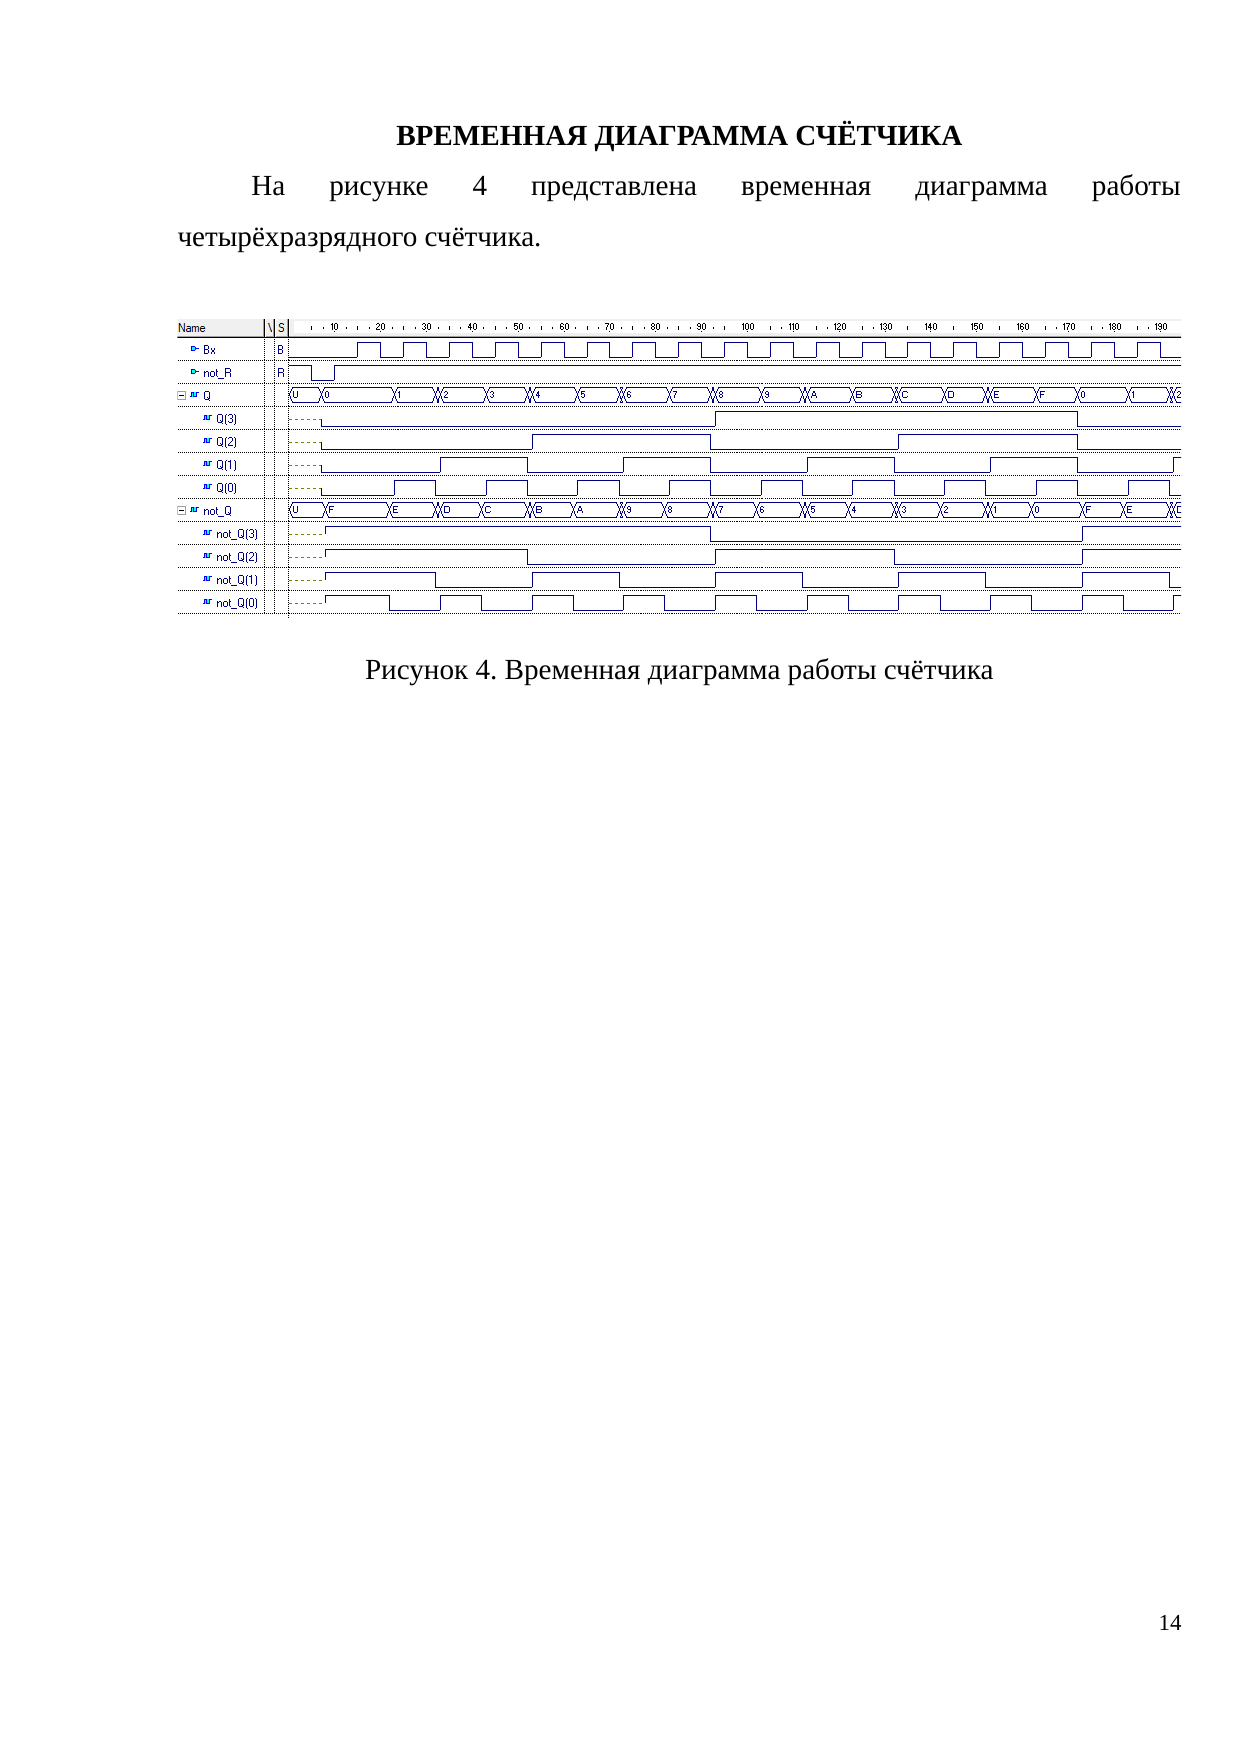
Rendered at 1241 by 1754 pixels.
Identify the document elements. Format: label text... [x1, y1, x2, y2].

text Рисунок 4. Временная диаграмма работы счётчика [177, 618, 1181, 686]
picture [177, 319, 1182, 618]
text На рисунке 4 представлена временная диаграмма работы четырёхразрядного счётчика. [177, 168, 1181, 252]
subtitle Временная диаграмма счётчика [177, 118, 1181, 152]
